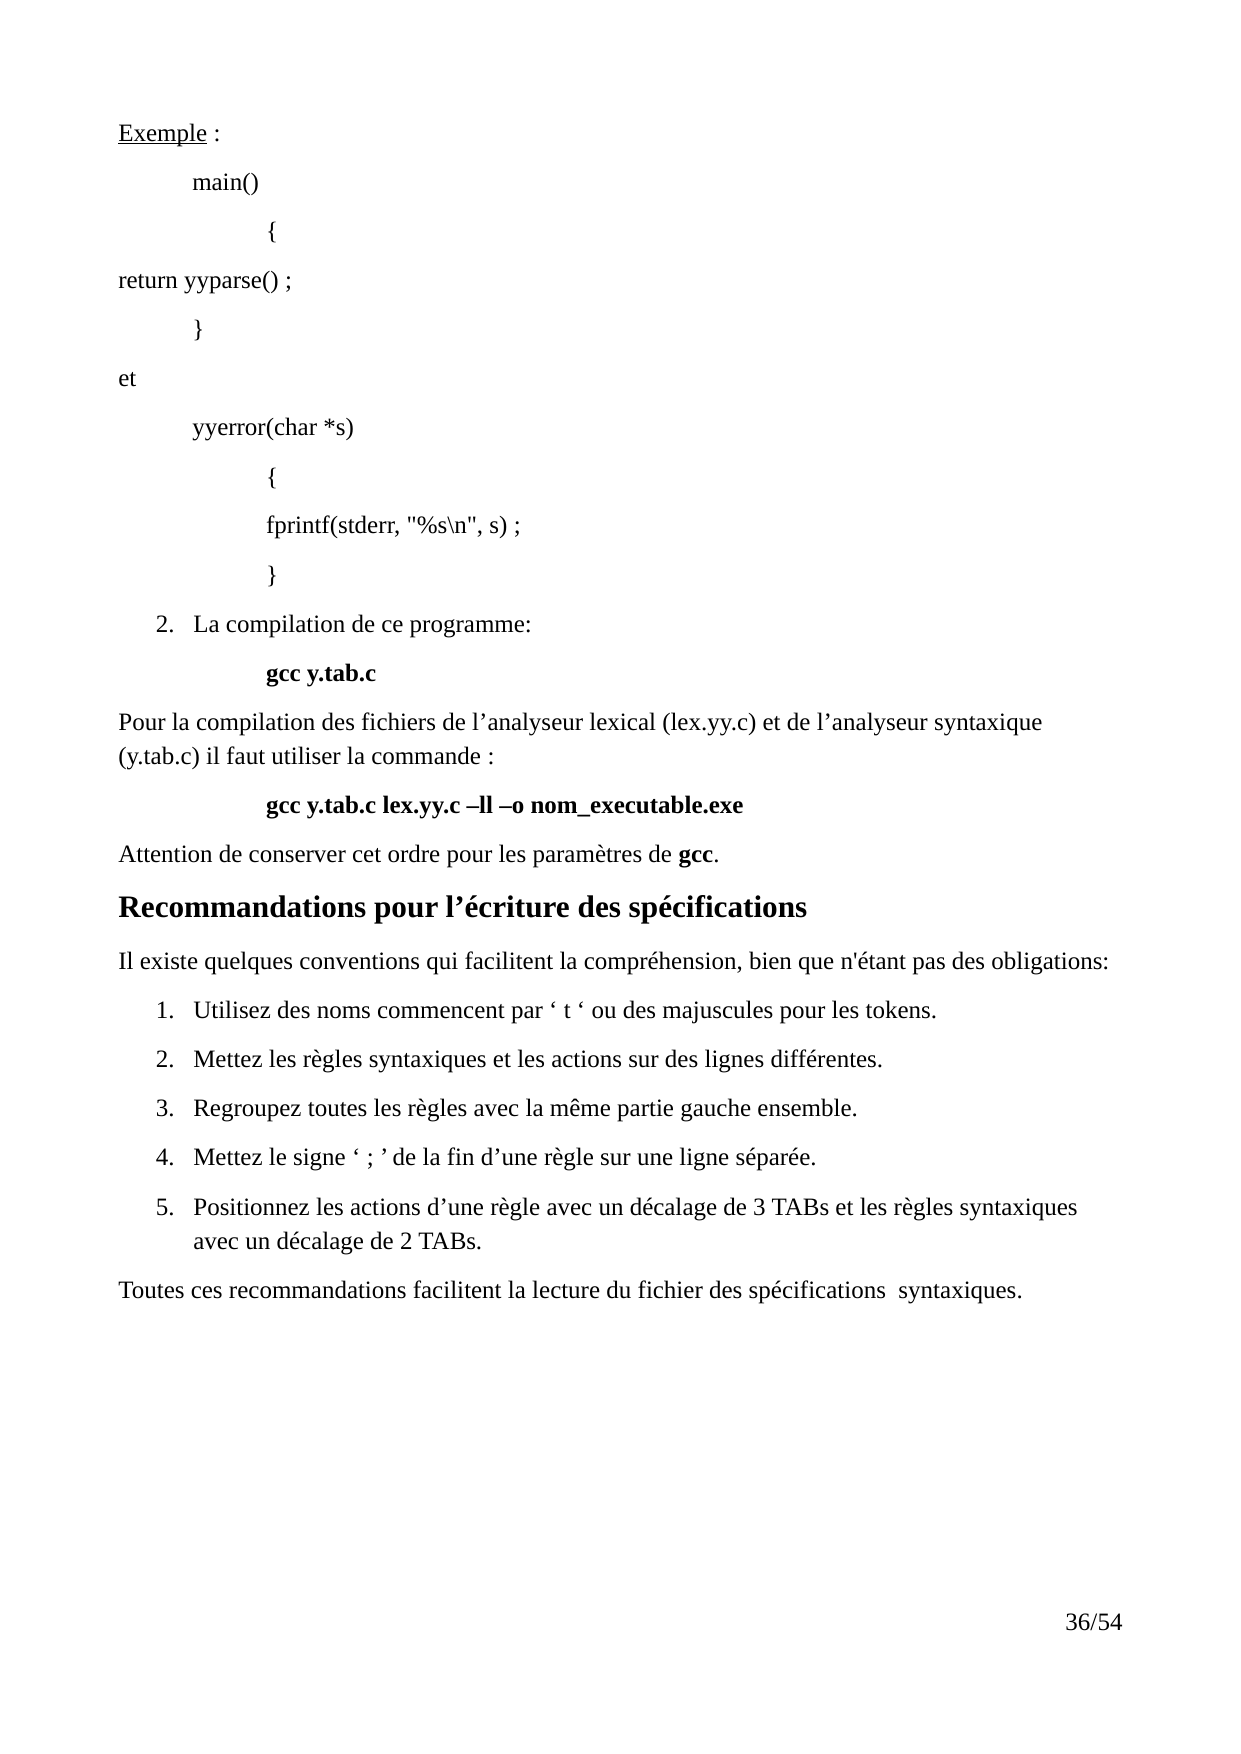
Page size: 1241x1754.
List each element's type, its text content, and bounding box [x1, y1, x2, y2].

text yyerror(char *s) [118, 412, 1122, 441]
text main() [118, 167, 1122, 196]
text Exemple : [118, 118, 1122, 147]
text gcc y.tab.c [118, 658, 1122, 687]
list Mettez le signe ‘ ; ’ de la fin d’une règle sur une ligne séparée. [156, 1142, 1122, 1171]
text fprintf(stderr, "%s\n", s) ; [118, 511, 1122, 539]
text } [118, 314, 1122, 343]
text Pour la compilation des fichiers de l’analyseur lexical (lex.yy.c) et de l’analyseur syntaxique (y.tab.c) il faut utiliser la commande : [118, 707, 1122, 770]
text Attention de conserver cet ordre pour les paramètres de gcc. [118, 839, 1122, 868]
text Il existe quelques conventions qui facilitent la compréhension, bien que n'étant pas des obligations: [118, 946, 1122, 975]
list Utilisez des noms commencent par ‘ t ‘ ou des majuscules pour les tokens. [156, 995, 1122, 1024]
text Toutes ces recommandations facilitent la lecture du fichier des spécifications syntaxiques. [118, 1275, 1122, 1304]
text { [118, 462, 1122, 490]
text gcc y.tab.c lex.yy.c –ll –o nom_executable.exe [118, 790, 1122, 819]
text { [118, 216, 1122, 245]
text return yyparse() ; [118, 265, 1122, 294]
list La compilation de ce programme: [156, 609, 1122, 637]
list Positionnez les actions d’une règle avec un décalage de 3 TABs et les règles syntaxiques avec un décalage de 2 TABs. [156, 1192, 1122, 1255]
list Recommandations pour l’écriture des spécifications [118, 888, 1122, 924]
list Regroupez toutes les règles avec la même partie gauche ensemble. [156, 1093, 1122, 1122]
text et [118, 363, 1122, 392]
text } [118, 560, 1122, 588]
list Mettez les règles syntaxiques et les actions sur des lignes différentes. [156, 1044, 1122, 1073]
